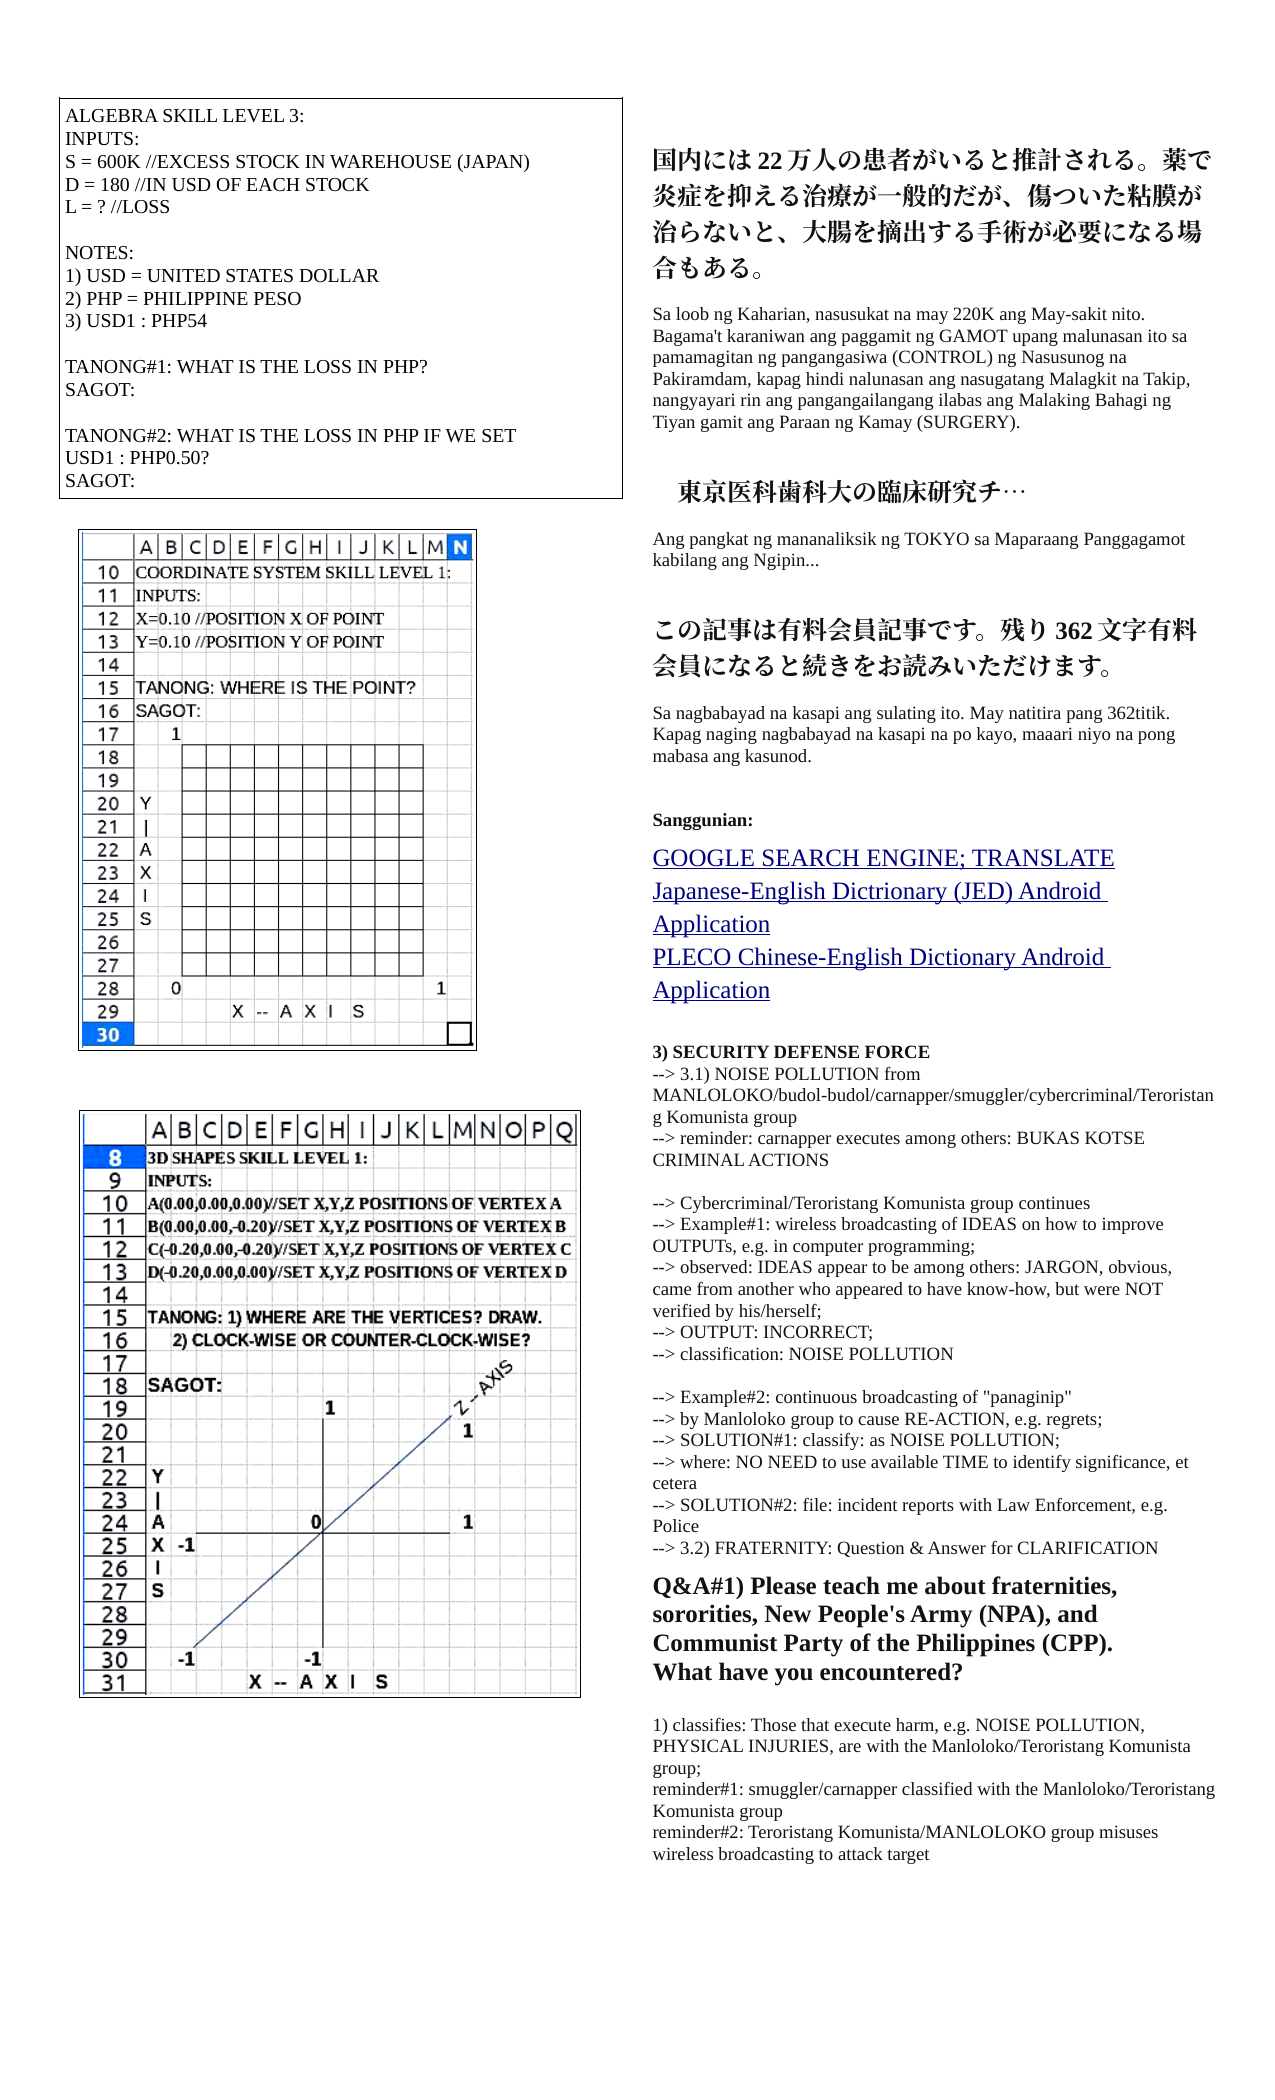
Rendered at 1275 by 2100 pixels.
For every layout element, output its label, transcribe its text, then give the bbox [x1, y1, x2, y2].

text --> SOLUTION#1: classify: as NOISE POLLUTION; [652, 1429, 1216, 1451]
text --> Example#2: continuous broadcasting of "panaginip" [652, 1386, 1216, 1407]
picture [82, 1114, 578, 1695]
subtitle Sanggunian: [652, 809, 1216, 830]
text --> observed: IDEAS appear to be among others: JARGON, obvious, came from another who appeared to have know-how, but were NOT verified by his/herself; [652, 1256, 1216, 1321]
subtitle この記事は有料会員記事です。残り362文字有料会員になると続きをお読みいただけます。 [652, 611, 1216, 683]
text --> Cybercriminal/Teroristang Komunista group continues [652, 1192, 1216, 1213]
subtitle Q&A#1) Please teach me about fraternities, sororities, New People's Army (NPA), and Communist Party of the Philippines (CPP). What have you encountered? [652, 1571, 1216, 1686]
text 3) SECURITY DEFENSE FORCE [652, 1041, 1216, 1062]
text reminder#1: smuggler/carnapper classified with the Manloloko/Teroristang Komunista group [652, 1778, 1216, 1821]
subtitle Ang pangkat ng mananaliksik ng TOKYO sa Maparaang Panggagamot kabilang ang Ngipin... [652, 527, 1216, 571]
text 1) classifies: Those that execute harm, e.g. NOISE POLLUTION, PHYSICAL INJURIES, are with the Manloloko/Teroristang Komunista group; [652, 1714, 1216, 1778]
text --> classification: NOISE POLLUTION [652, 1343, 1216, 1364]
subtitle 国内には22万人の患者がいると推計される。薬で炎症を抑える治療が一般的だが、傷ついた粘膜が治らないと、大腸を摘出する手術が必要になる場合もある。 [652, 141, 1216, 284]
subtitle Sa nagbabayad na kasapi ang sulating ito. May natitira pang 362titik. Kapag naging nagbabayad na kasapi na po kayo, maaari niyo na pong mabasa ang kasunod. [652, 702, 1216, 766]
text --> where: NO NEED to use available TIME to identify significance, et cetera [652, 1451, 1216, 1494]
text reminder#2: Teroristang Komunista/MANLOLOKO group misuses wireless broadcasting to attack target [652, 1821, 1216, 1864]
text GOOGLE SEARCH ENGINE; TRANSLATE Japanese-English Dictrionary (JED) Android Application PLECO Chinese-English Dictionary Android Application [652, 843, 1216, 1037]
subtitle 東京医科歯科大の臨床研究チ… [652, 473, 1216, 509]
text --> by Manloloko group to cause RE-ACTION, e.g. regrets; [652, 1407, 1216, 1429]
picture [82, 532, 474, 1048]
text --> reminder: carnapper executes among others: BUKAS KOTSE CRIMINAL ACTIONS [652, 1127, 1216, 1170]
text --> 3.1) NOISE POLLUTION from MANLOLOKO/budol-budol/carnapper/smuggler/cybercriminal/Teroristang Komunista group [652, 1062, 1216, 1127]
text --> SOLUTION#2: file: incident reports with Law Enforcement, e.g. Police [652, 1494, 1216, 1537]
text --> 3.2) FRATERNITY: Question & Answer for CLARIFICATION [652, 1537, 1216, 1558]
subtitle Sa loob ng Kaharian, nasusukat na may 220K ang May-sakit nito. Bagama't karaniwan ang paggamit ng GAMOT upang malunasan ito sa pamamagitan ng pangangasiwa (CONTROL) ng Nasusunog na Pakiramdam, kapag hindi nalunasan ang nasugatang Malagkit na Takip, nangyayari rin ang pangangailangang ilabas ang Malaking Bahagi ng Tiyan gamit ang Paraan ng Kamay (SURGERY). [652, 303, 1216, 432]
text --> OUTPUT: INCORRECT; [652, 1321, 1216, 1343]
table_header ALGEBRA SKILL LEVEL 3: INPUTS: S = 600K //EXCESS STOCK IN WAREHOUSE (JAPAN) D = 180 //IN USD OF EACH STOCK L = ? //LOSS NOTES: 1) USD = UNITED STATES DOLLAR 2) PHP = PHILIPPINE PESO 3) USD1 : PHP54 TANONG#1: WHAT IS THE LOSS IN PHP? SAGOT: TANONG#2: WHAT IS THE LOSS IN PHP IF WE SET USD1 : PHP0.50? SAGOT: [60, 99, 622, 498]
text --> Example#1: wireless broadcasting of IDEAS on how to improve OUTPUTs, e.g. in computer programming; [652, 1213, 1216, 1256]
